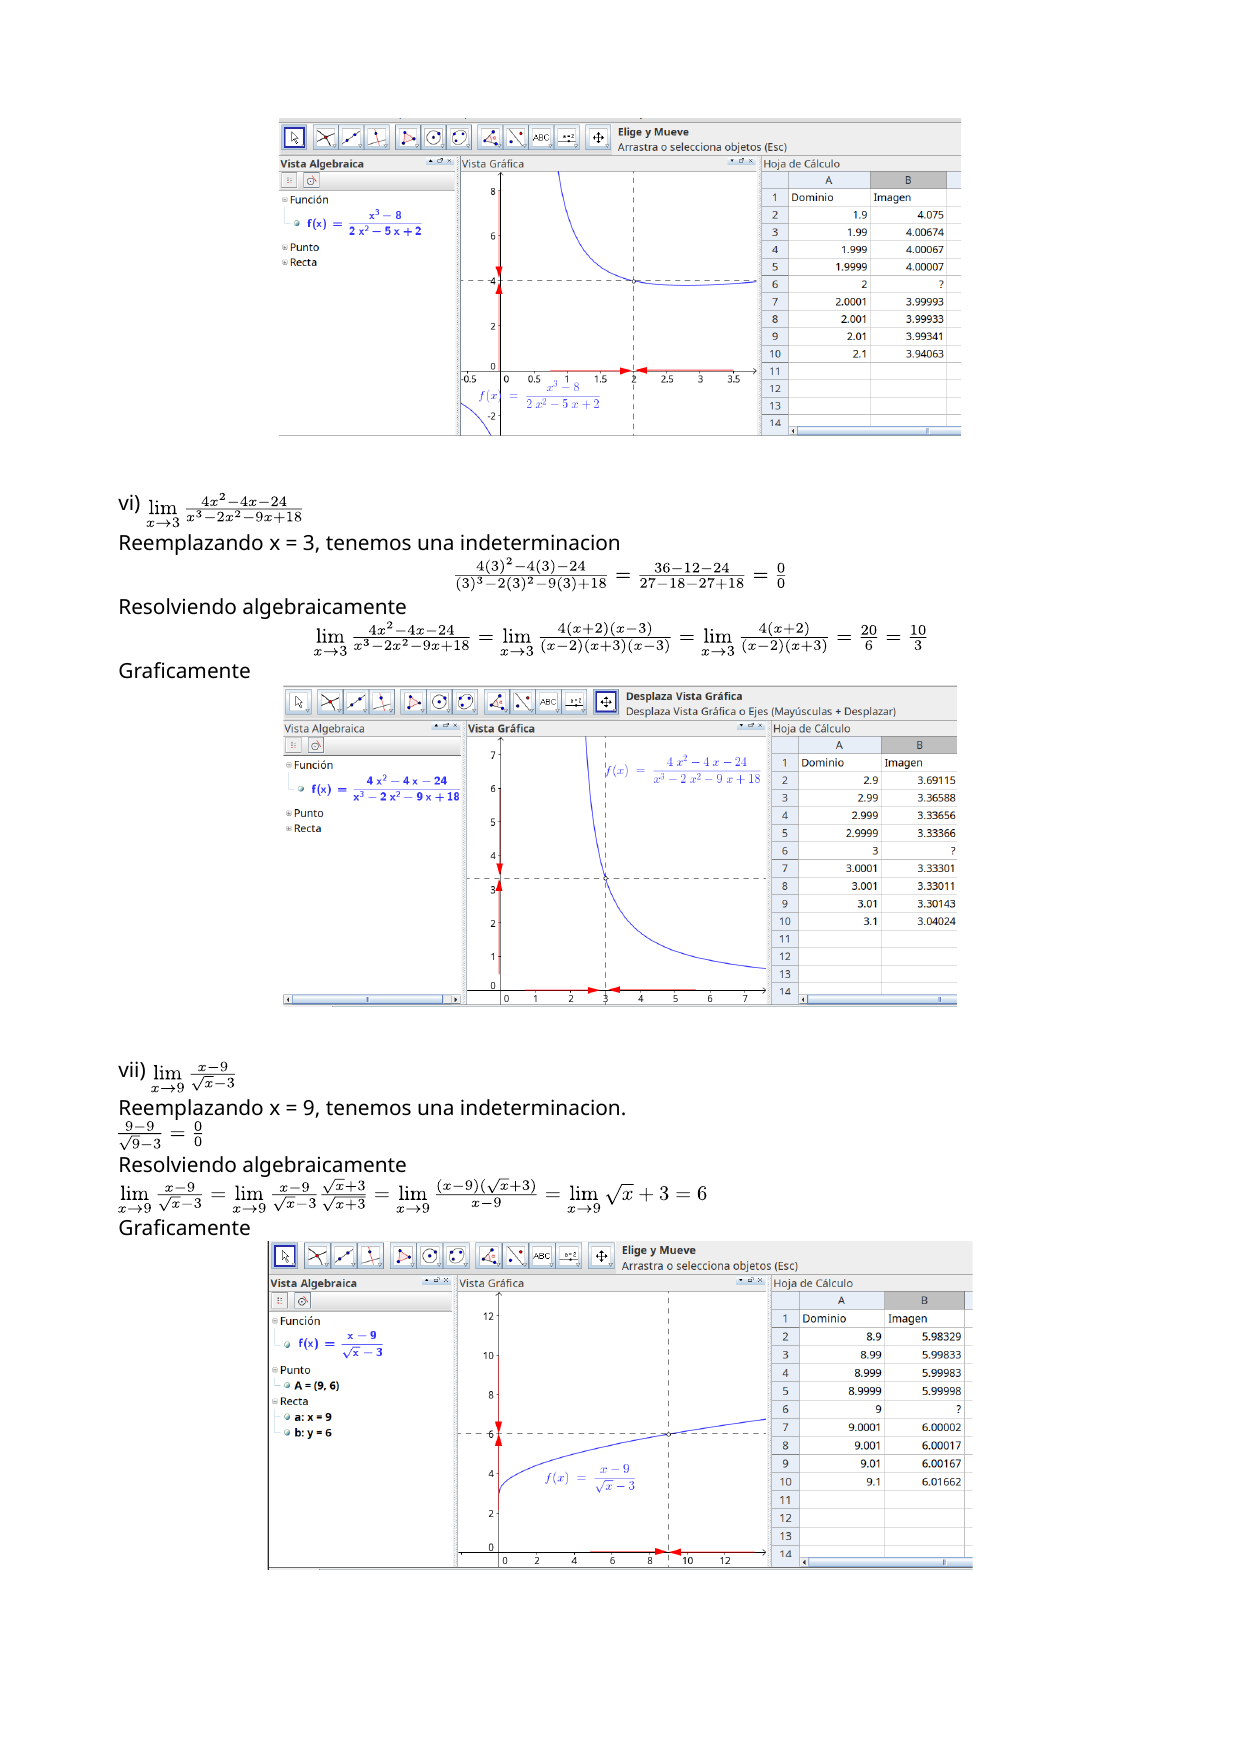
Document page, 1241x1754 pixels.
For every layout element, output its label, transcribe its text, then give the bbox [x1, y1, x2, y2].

text vi) [118, 488, 1122, 528]
picture [267, 1241, 973, 1570]
text Graficamente [118, 657, 1122, 685]
text Graficamente [118, 1213, 1122, 1241]
text vii) [118, 1055, 1122, 1093]
picture [283, 685, 957, 1007]
text Reemplazando x = 3, tenemos una indeterminacion [118, 528, 1122, 557]
picture [279, 118, 962, 436]
text Reemplazando x = 9, tenemos una indeterminacion. [118, 1093, 1122, 1121]
text Resolviendo algebraicamente [118, 592, 1122, 621]
text Resolviendo algebraicamente [118, 1150, 1122, 1179]
